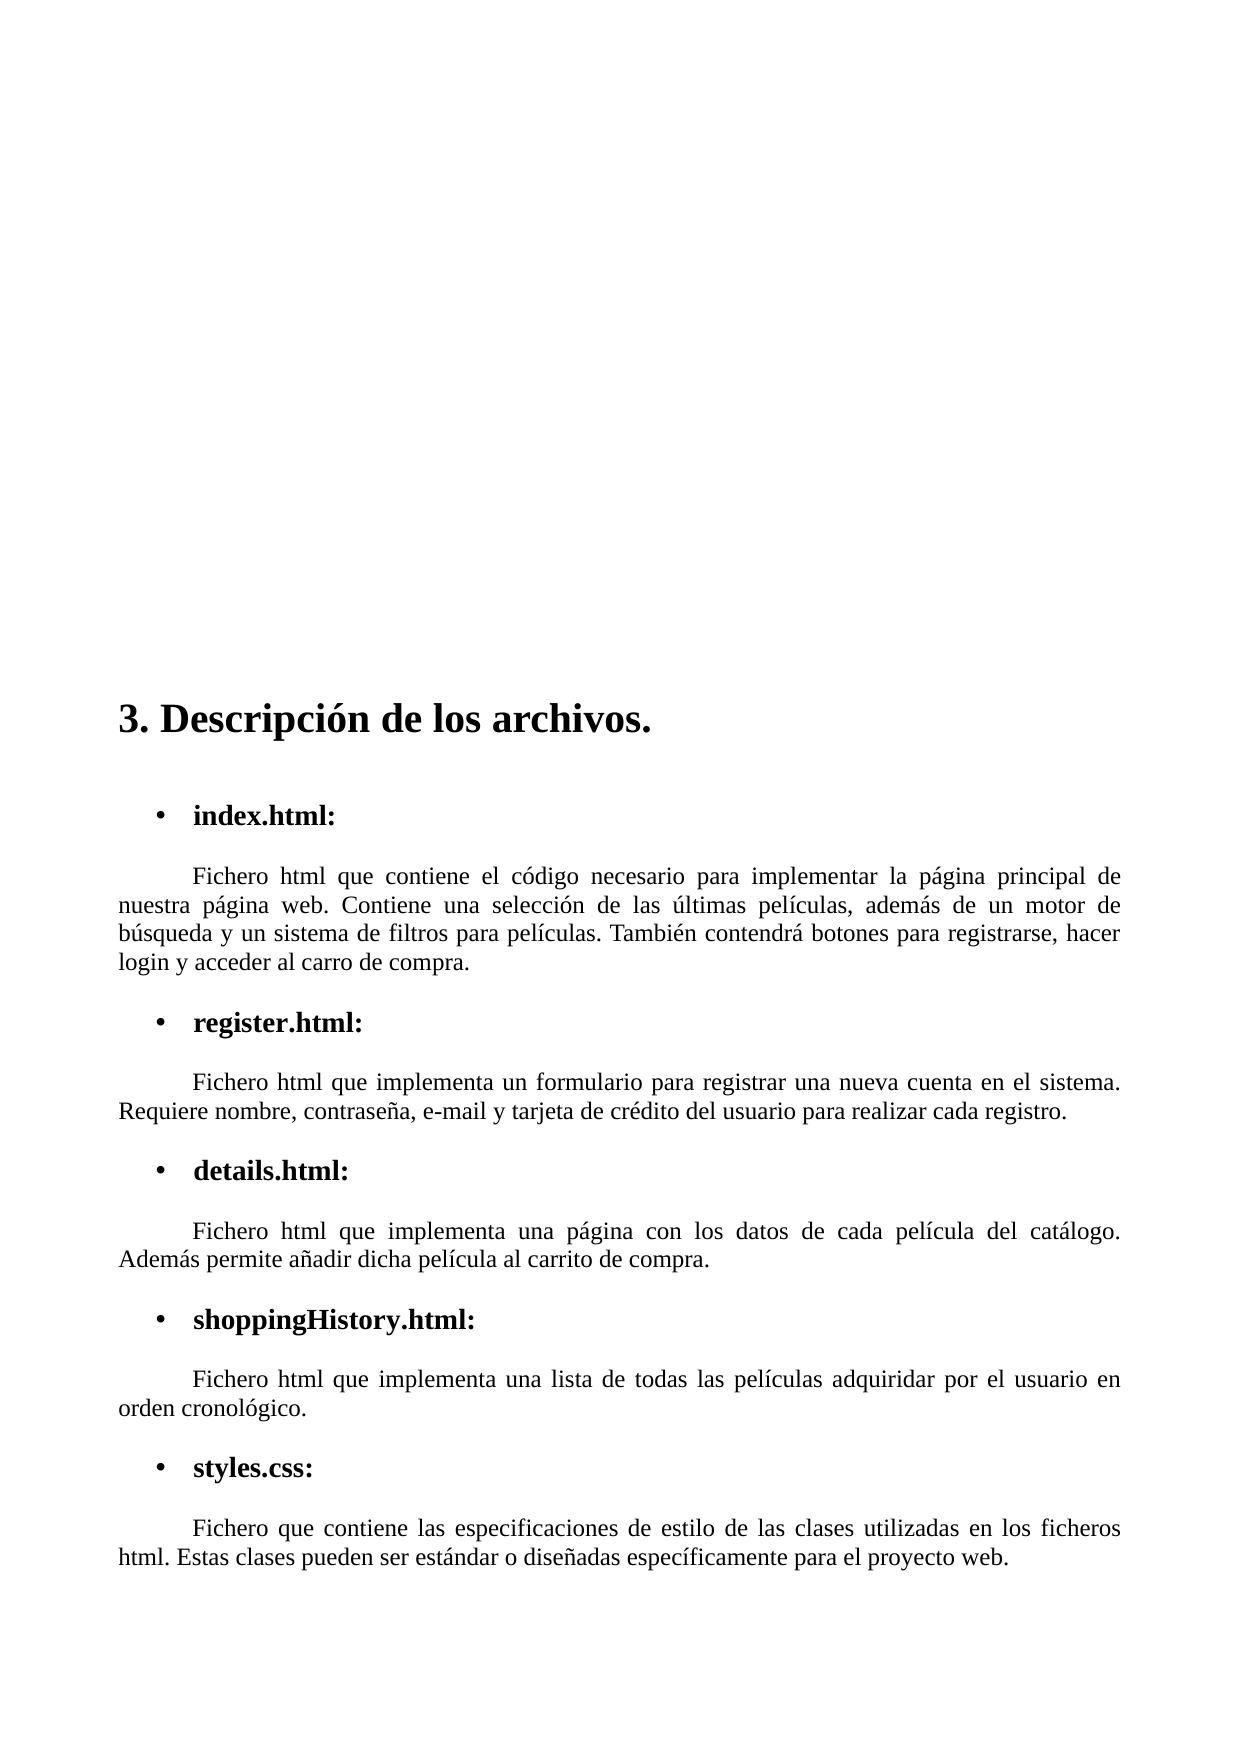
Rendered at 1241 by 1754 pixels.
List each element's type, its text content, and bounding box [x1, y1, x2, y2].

text Fichero que contiene las especificaciones de estilo de las clases utilizadas en los ficheros html. Estas clases pueden ser estándar o diseñadas específicamente para el proyecto web. [118, 1513, 1122, 1571]
text 3. Descripción de los archivos. [118, 693, 1122, 741]
list styles.css: [156, 1451, 1122, 1484]
text Fichero html que implementa un formulario para registrar una nueva cuenta en el sistema. Requiere nombre, contraseña, e-mail y tarjeta de crédito del usuario para realizar cada registro. [118, 1067, 1122, 1124]
text Fichero html que implementa una lista de todas las películas adquiridar por el usuario en orden cronológico. [118, 1364, 1122, 1422]
text Fichero html que implementa una página con los datos de cada película del catálogo. Además permite añadir dicha película al carrito de compra. [118, 1216, 1122, 1273]
list index.html: [156, 798, 1122, 832]
list register.html: [156, 1005, 1122, 1038]
list details.html: [156, 1153, 1122, 1187]
text Fichero html que contiene el código necesario para implementar la página principal de nuestra página web. Contiene una selección de las últimas películas, además de un motor de búsqueda y un sistema de filtros para películas. También contendrá botones para registrarse, hacer login y acceder al carro de compra. [118, 861, 1122, 976]
list shoppingHistory.html: [156, 1302, 1122, 1336]
